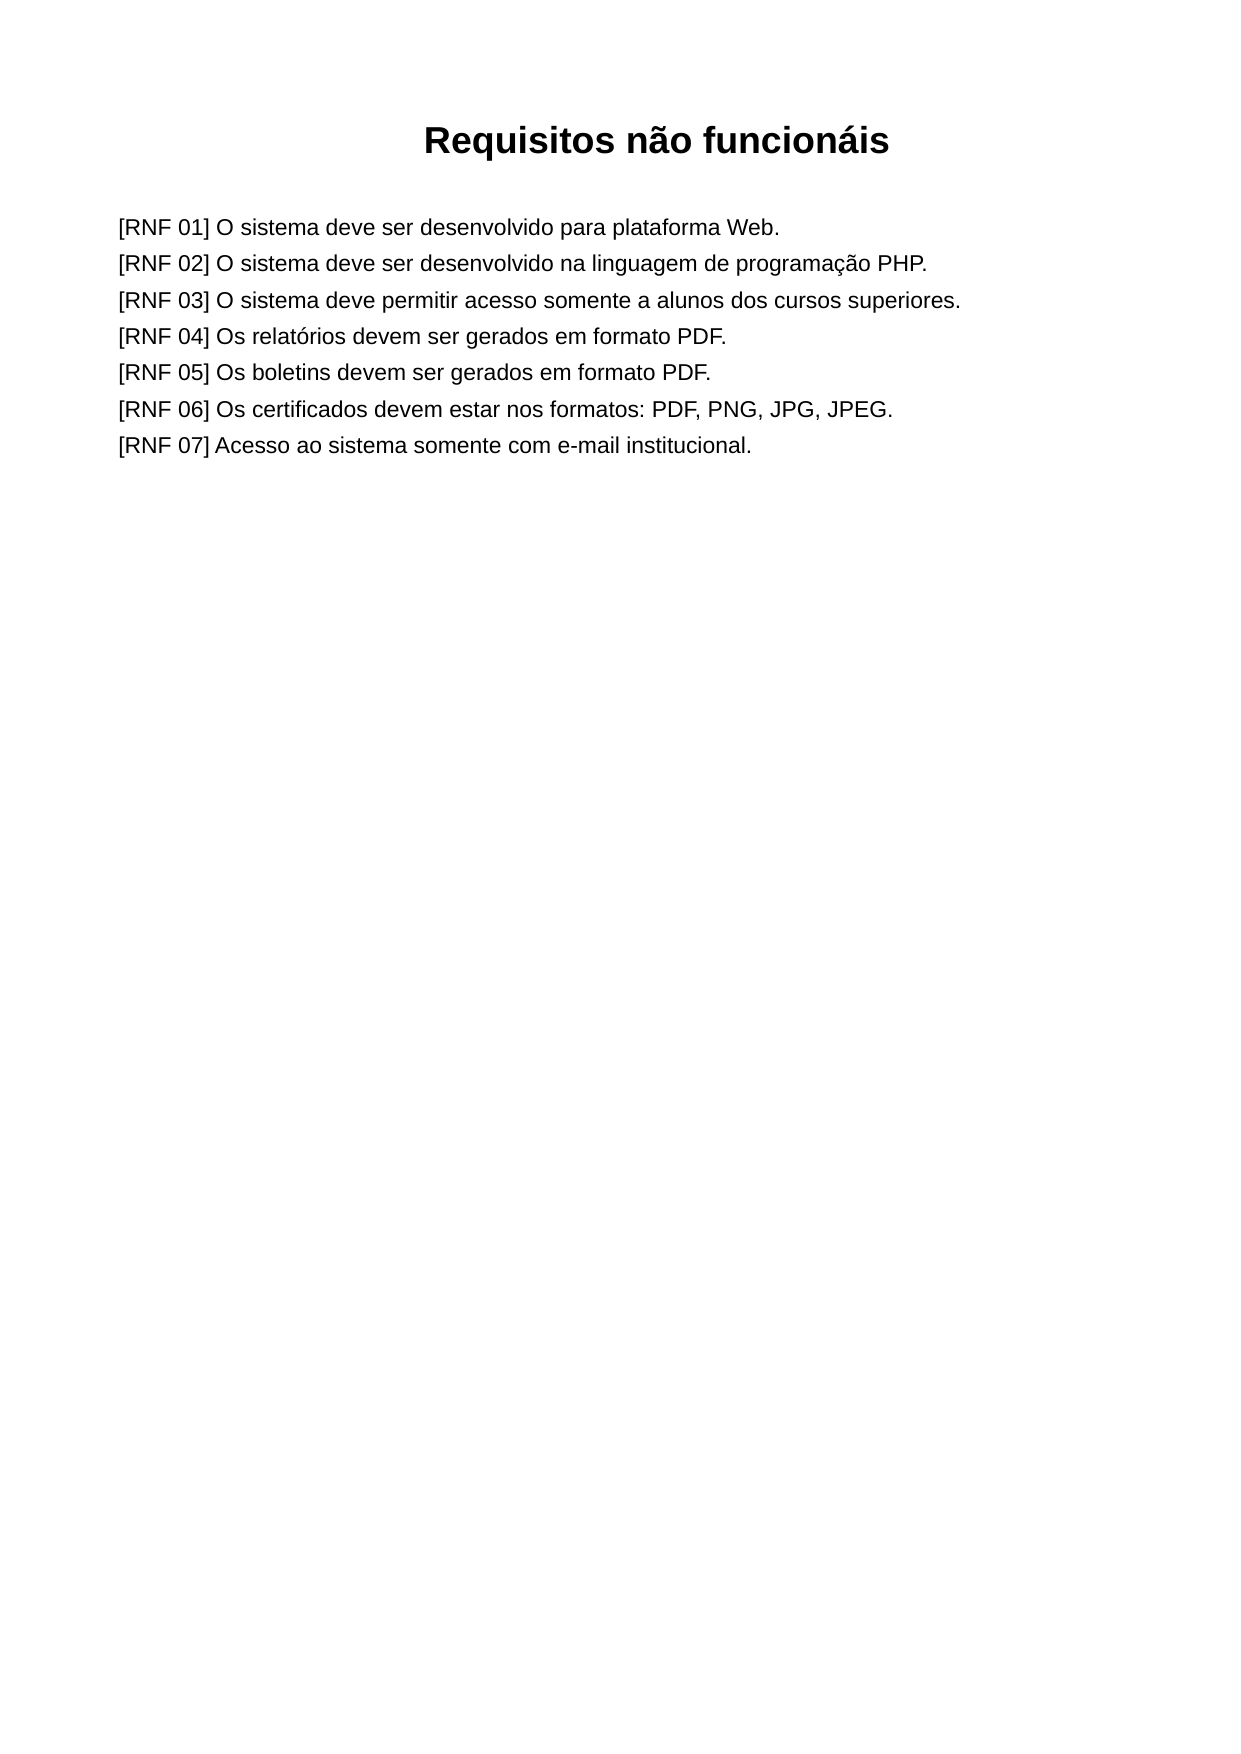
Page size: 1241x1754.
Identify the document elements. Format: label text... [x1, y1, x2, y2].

text [RNF 02] O sistema deve ser desenvolvido na linguagem de programação PHP. [118, 250, 1122, 277]
text [RNF 03] O sistema deve permitir acesso somente a alunos dos cursos superiores. [118, 287, 1122, 313]
text [RNF 01] O sistema deve ser desenvolvido para plataforma Web. [118, 214, 1122, 240]
text [RNF 05] Os boletins devem ser gerados em formato PDF. [118, 359, 1122, 386]
text [RNF 07] Acesso ao sistema somente com e-mail institucional. [118, 432, 1122, 458]
list Requisitos não funcionáis [162, 118, 1122, 161]
text [RNF 06] Os certificados devem estar nos formatos: PDF, PNG, JPG, JPEG. [118, 396, 1122, 422]
text [RNF 04] Os relatórios devem ser gerados em formato PDF. [118, 323, 1122, 349]
